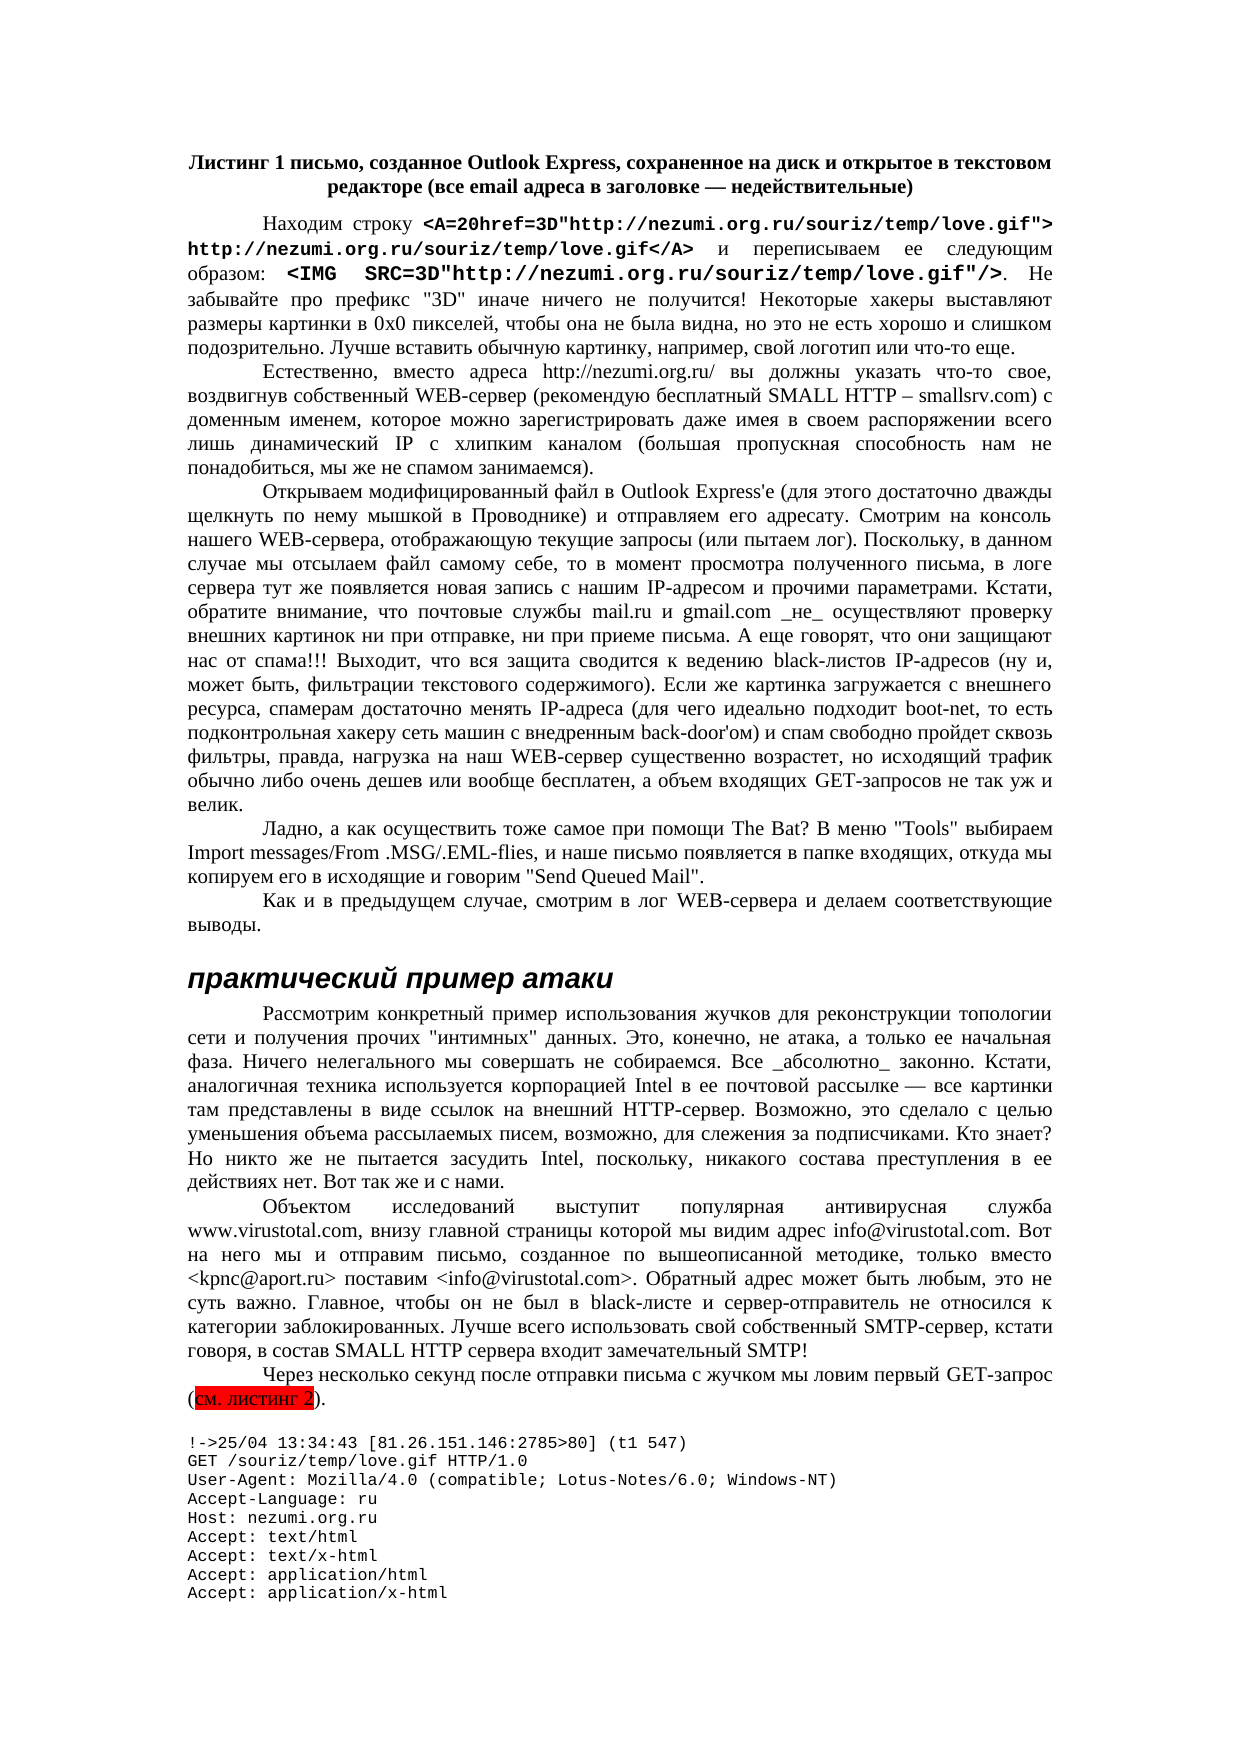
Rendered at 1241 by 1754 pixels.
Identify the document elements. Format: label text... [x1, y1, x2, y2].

text Accept: text/html [187, 1528, 1053, 1547]
text User-Agent: Mozilla/4.0 (compatible; Lotus-Notes/6.0; Windows-NT) [187, 1472, 1053, 1491]
text Accept: application/x-html [187, 1585, 1053, 1604]
text Находим строку <A=20href=3D"http://nezumi.org.ru/souriz/temp/love.gif"> http://nezumi.org.ru/souriz/temp/love.gif</A> и переписываем ее следующим образом: <IMG SRC=3D"http://nezumi.org.ru/souriz/temp/love.gif"/>. Не забывайте про префикс "3D" иначе ничего не получится! Некоторые хакеры выставляют размеры картинки в 0x0 пикселей, чтобы она не была видна, но это не есть хорошо и слишком подозрительно. Лучше вставить обычную картинку, например, свой логотип или что-то еще. [187, 211, 1053, 359]
text Accept: application/html [187, 1566, 1053, 1585]
text !->25/04 13:34:43 [81.26.151.146:2785>80] (t1 547) [187, 1434, 1053, 1453]
text Ладно, а как осуществить тоже самое при помощи The Bat? В меню "Tools" выбираем Import messages/From .MSG/.EML-flies, и наше письмо появляется в папке входящих, откуда мы копируем его в исходящие и говорим "Send Queued Mail". [187, 816, 1053, 888]
text Естественно, вместо адреса http://nezumi.org.ru/ вы должны указать что-то свое, воздвигнув собственный WEB-сервер (рекомендую бесплатный SMALL HTTP – smallsrv.com) с доменным именем, которое можно зарегистрировать даже имея в своем распоряжении всего лишь динамический IP с хлипким каналом (большая пропускная способность нам не понадобиться, мы же не спамом занимаемся). [187, 359, 1053, 479]
subtitle практический пример атаки [187, 961, 1053, 995]
text Через несколько секунд после отправки письма с жучком мы ловим первый GET-запрос (см. листинг 2). [187, 1362, 1053, 1410]
text Листинг 1 письмо, созданное Outlook Express, сохраненное на диск и открытое в текстовом редакторе (все email адреса в заголовке — недействительные) [187, 150, 1053, 198]
text Объектом исследований выступит популярная антивирусная служба www.virustotal.com, внизу главной страницы которой мы видим адрес info@virustotal.com. Вот на него мы и отправим письмо, созданное по вышеописанной методике, только вместо <kpnc@aport.ru> поставим <info@virustotal.com>. Обратный адрес может быть любым, это не суть важно. Главное, чтобы он не был в black-листе и сервер-отправитель не относился к категории заблокированных. Лучше всего использовать свой собственный SMTP-сервер, кстати говоря, в состав SMALL HTTP сервера входит замечательный SMTP! [187, 1193, 1053, 1362]
text GET /souriz/temp/love.gif HTTP/1.0 [187, 1453, 1053, 1472]
text Открываем модифицированный файл в Outlook Express'е (для этого достаточно дважды щелкнуть по нему мышкой в Проводнике) и отправляем его адресату. Смотрим на консоль нашего WEB-сервера, отображающую текущие запросы (или пытаем лог). Поскольку, в данном случае мы отсылаем файл самому себе, то в момент просмотра полученного письма, в логе сервера тут же появляется новая запись с нашим IP-адресом и прочими параметрами. Кстати, обратите внимание, что почтовые службы mail.ru и gmail.com _не_ осуществляют проверку внешних картинок ни при отправке, ни при приеме письма. А еще говорят, что они защищают нас от спама!!! Выходит, что вся защита сводится к ведению black-листов IP-адресов (ну и, может быть, фильтрации текстового содержимого). Если же картинка загружается с внешнего ресурса, спамерам достаточно менять IP-адреса (для чего идеально подходит boot-net, то есть подконтрольная хакеру сеть машин с внедренным back-door'ом) и спам свободно пройдет сквозь фильтры, правда, нагрузка на наш WEB-сервер существенно возрастет, но исходящий трафик обычно либо очень дешев или вообще бесплатен, а объем входящих GET-запросов не так уж и велик. [187, 479, 1053, 816]
text Как и в предыдущем случае, смотрим в лог WEB-сервера и делаем соответствующие выводы. [187, 888, 1053, 936]
text Accept: text/x-html [187, 1547, 1053, 1566]
text Host: nezumi.org.ru [187, 1509, 1053, 1528]
text Accept-Language: ru [187, 1491, 1053, 1509]
text Рассмотрим конкретный пример использования жучков для реконструкции топологии сети и получения прочих "интимных" данных. Это, конечно, не атака, а только ее начальная фаза. Ничего нелегального мы совершать не собираемся. Все _абсолютно_ законно. Кстати, аналогичная техника используется корпорацией Intel в ее почтовой рассылке — все картинки там представлены в виде ссылок на внешний HTTP-сервер. Возможно, это сделало с целью уменьшения объема рассылаемых писем, возможно, для слежения за подписчиками. Кто знает? Но никто же не пытается засудить Intel, поскольку, никакого состава преступления в ее действиях нет. Вот так же и с нами. [187, 1001, 1053, 1193]
